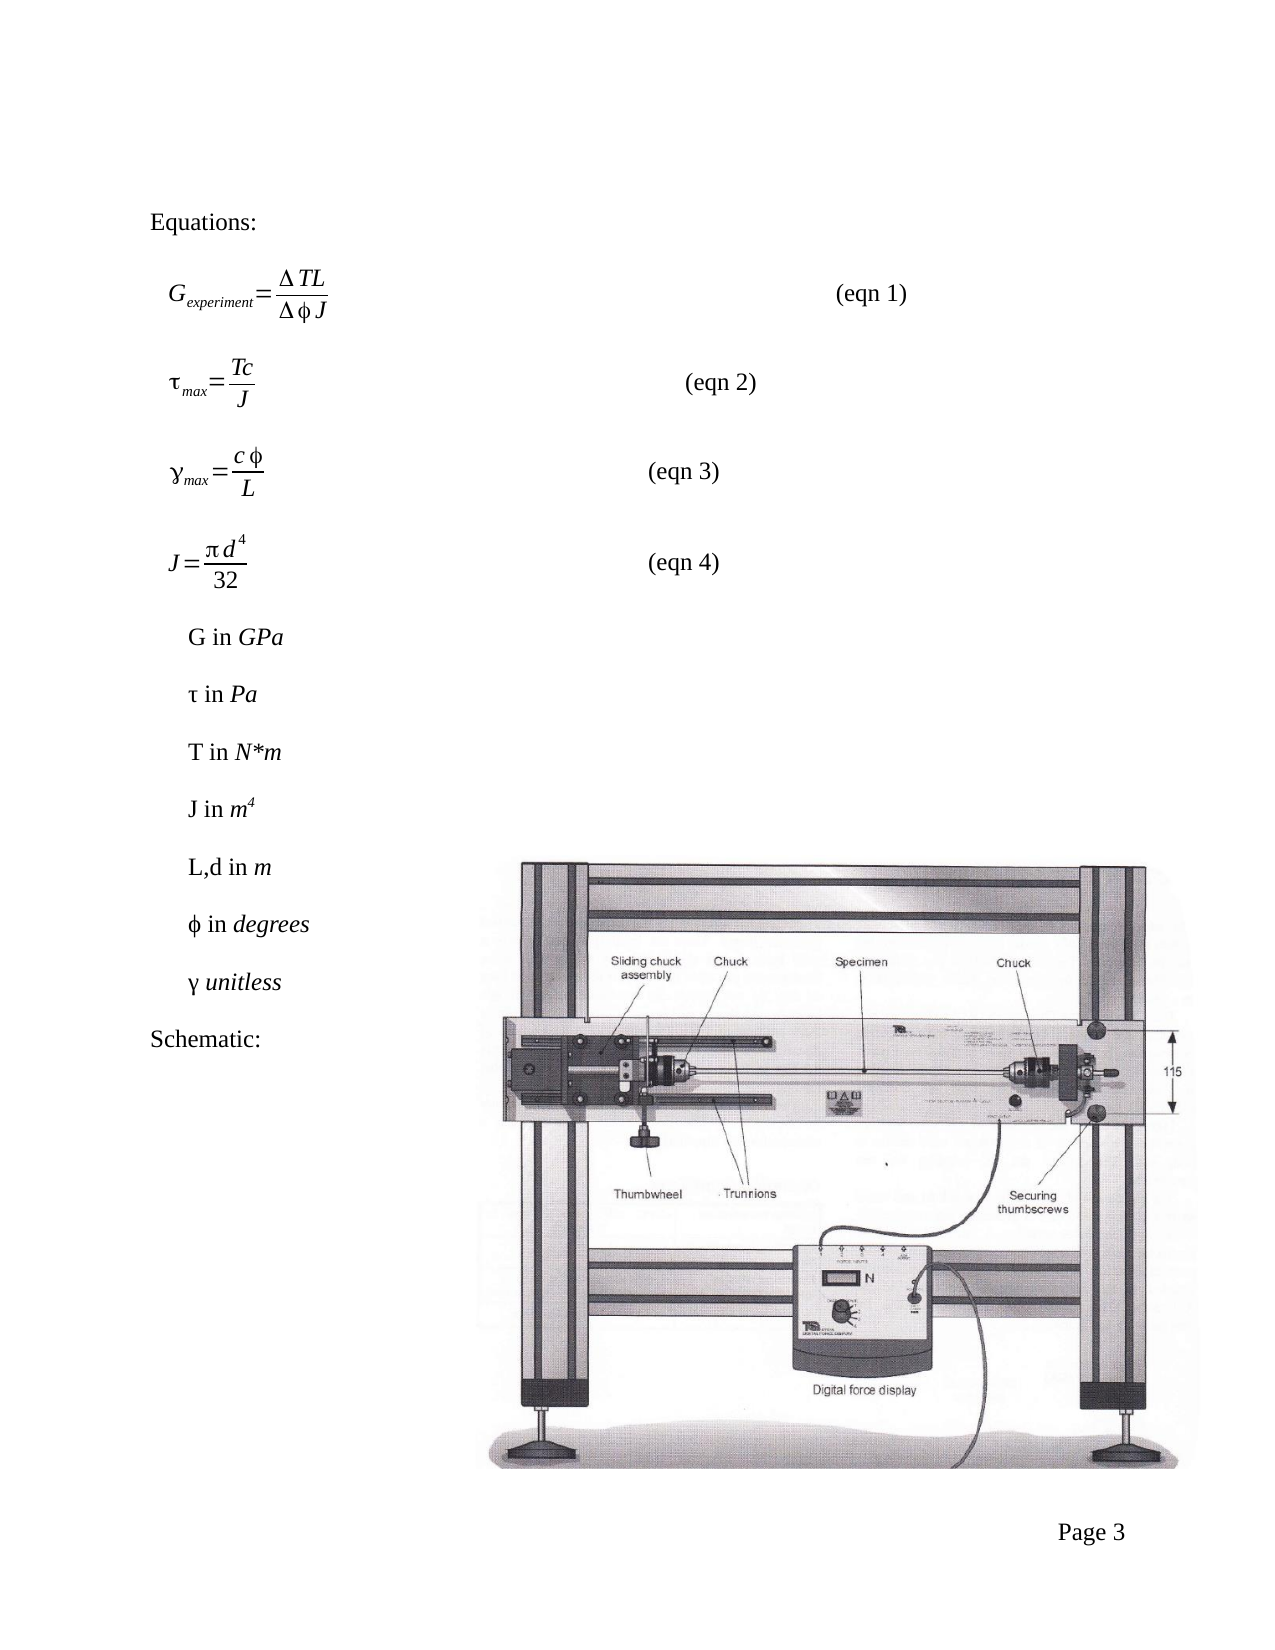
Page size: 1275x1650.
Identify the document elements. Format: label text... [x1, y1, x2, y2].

text T in N*m [150, 737, 1125, 765]
text τ in Pa [150, 679, 1125, 708]
text Schematic: [150, 1024, 475, 1053]
text (eqn 4) [150, 530, 1125, 593]
text ϕ in degrees [150, 909, 475, 938]
text (eqn 3) [150, 442, 1125, 502]
text J in m4 [150, 794, 1125, 823]
text γ unitless [150, 967, 475, 995]
text Equations: [150, 207, 1125, 236]
picture [475, 841, 1202, 1476]
text (eqn 1) [150, 265, 1125, 325]
text (eqn 2) [150, 354, 1125, 413]
text L,d in m [150, 852, 475, 880]
text G in GPa [150, 622, 1125, 650]
